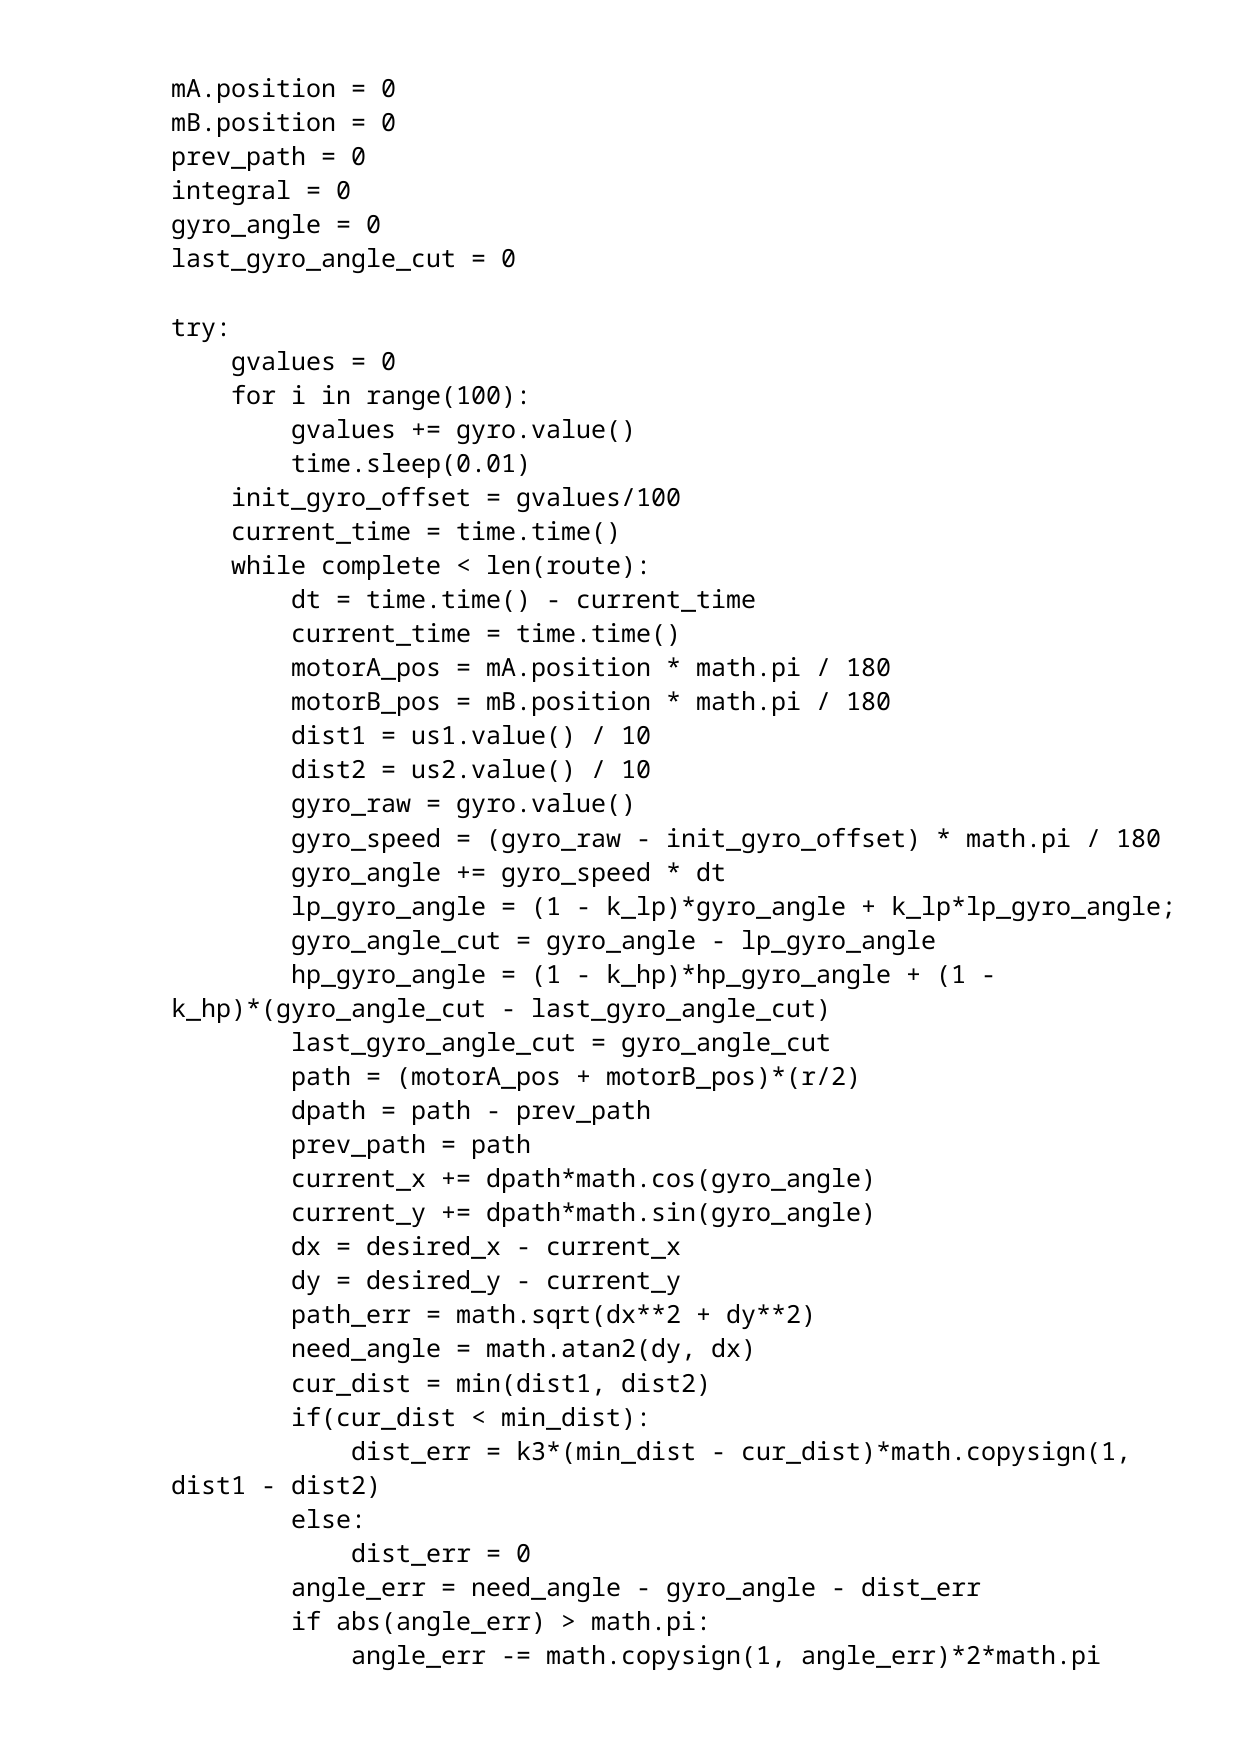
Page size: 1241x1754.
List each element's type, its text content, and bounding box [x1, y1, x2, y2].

text current_x += dpath*math.cos(gyro_angle) [171, 1161, 1194, 1195]
text dy = desired_y - current_y [171, 1263, 1194, 1297]
text mA.position = 0 [171, 71, 1194, 105]
text angle_err -= math.copysign(1, angle_err)*2*math.pi [171, 1638, 1194, 1672]
text gyro_angle += gyro_speed * dt [171, 854, 1194, 888]
text motorB_pos = mB.position * math.pi / 180 [171, 684, 1194, 718]
text while complete < len(route): [171, 548, 1194, 582]
text prev_path = 0 [171, 139, 1194, 173]
text try: [171, 309, 1194, 343]
text dist2 = us2.value() / 10 [171, 752, 1194, 786]
text cur_dist = min(dist1, dist2) [171, 1365, 1194, 1399]
text gyro_angle_cut = gyro_angle - lp_gyro_angle [171, 922, 1194, 956]
text else: [171, 1501, 1194, 1536]
text angle_err = need_angle - gyro_angle - dist_err [171, 1569, 1194, 1604]
text dx = desired_x - current_x [171, 1229, 1194, 1263]
text gvalues = 0 [171, 343, 1194, 377]
text if abs(angle_err) > math.pi: [171, 1604, 1194, 1638]
text dist_err = 0 [171, 1536, 1194, 1569]
text time.sleep(0.01) [171, 446, 1194, 479]
text gyro_angle = 0 [171, 207, 1194, 241]
text lp_gyro_angle = (1 - k_lp)*gyro_angle + k_lp*lp_gyro_angle; [171, 888, 1194, 922]
text gyro_speed = (gyro_raw - init_gyro_offset) * math.pi / 180 [171, 820, 1194, 854]
text current_time = time.time() [171, 514, 1194, 548]
text dist_err = k3*(min_dist - cur_dist)*math.copysign(1, dist1 - dist2) [171, 1433, 1194, 1501]
text path_err = math.sqrt(dx**2 + dy**2) [171, 1297, 1194, 1331]
text integral = 0 [171, 173, 1194, 207]
text current_time = time.time() [171, 616, 1194, 650]
text dpath = path - prev_path [171, 1093, 1194, 1127]
text if(cur_dist < min_dist): [171, 1399, 1194, 1433]
text current_y += dpath*math.sin(gyro_angle) [171, 1195, 1194, 1229]
text last_gyro_angle_cut = 0 [171, 241, 1194, 275]
text init_gyro_offset = gvalues/100 [171, 479, 1194, 514]
text need_angle = math.atan2(dy, dx) [171, 1331, 1194, 1365]
text dist1 = us1.value() / 10 [171, 718, 1194, 752]
text prev_path = path [171, 1127, 1194, 1161]
text motorA_pos = mA.position * math.pi / 180 [171, 650, 1194, 684]
text mB.position = 0 [171, 105, 1194, 139]
text last_gyro_angle_cut = gyro_angle_cut [171, 1024, 1194, 1059]
text gyro_raw = gyro.value() [171, 786, 1194, 820]
text gvalues += gyro.value() [171, 411, 1194, 446]
text hp_gyro_angle = (1 - k_hp)*hp_gyro_angle + (1 - k_hp)*(gyro_angle_cut - last_gyro_angle_cut) [171, 956, 1194, 1024]
text dt = time.time() - current_time [171, 582, 1194, 616]
text for i in range(100): [171, 377, 1194, 411]
text path = (motorA_pos + motorB_pos)*(r/2) [171, 1059, 1194, 1093]
